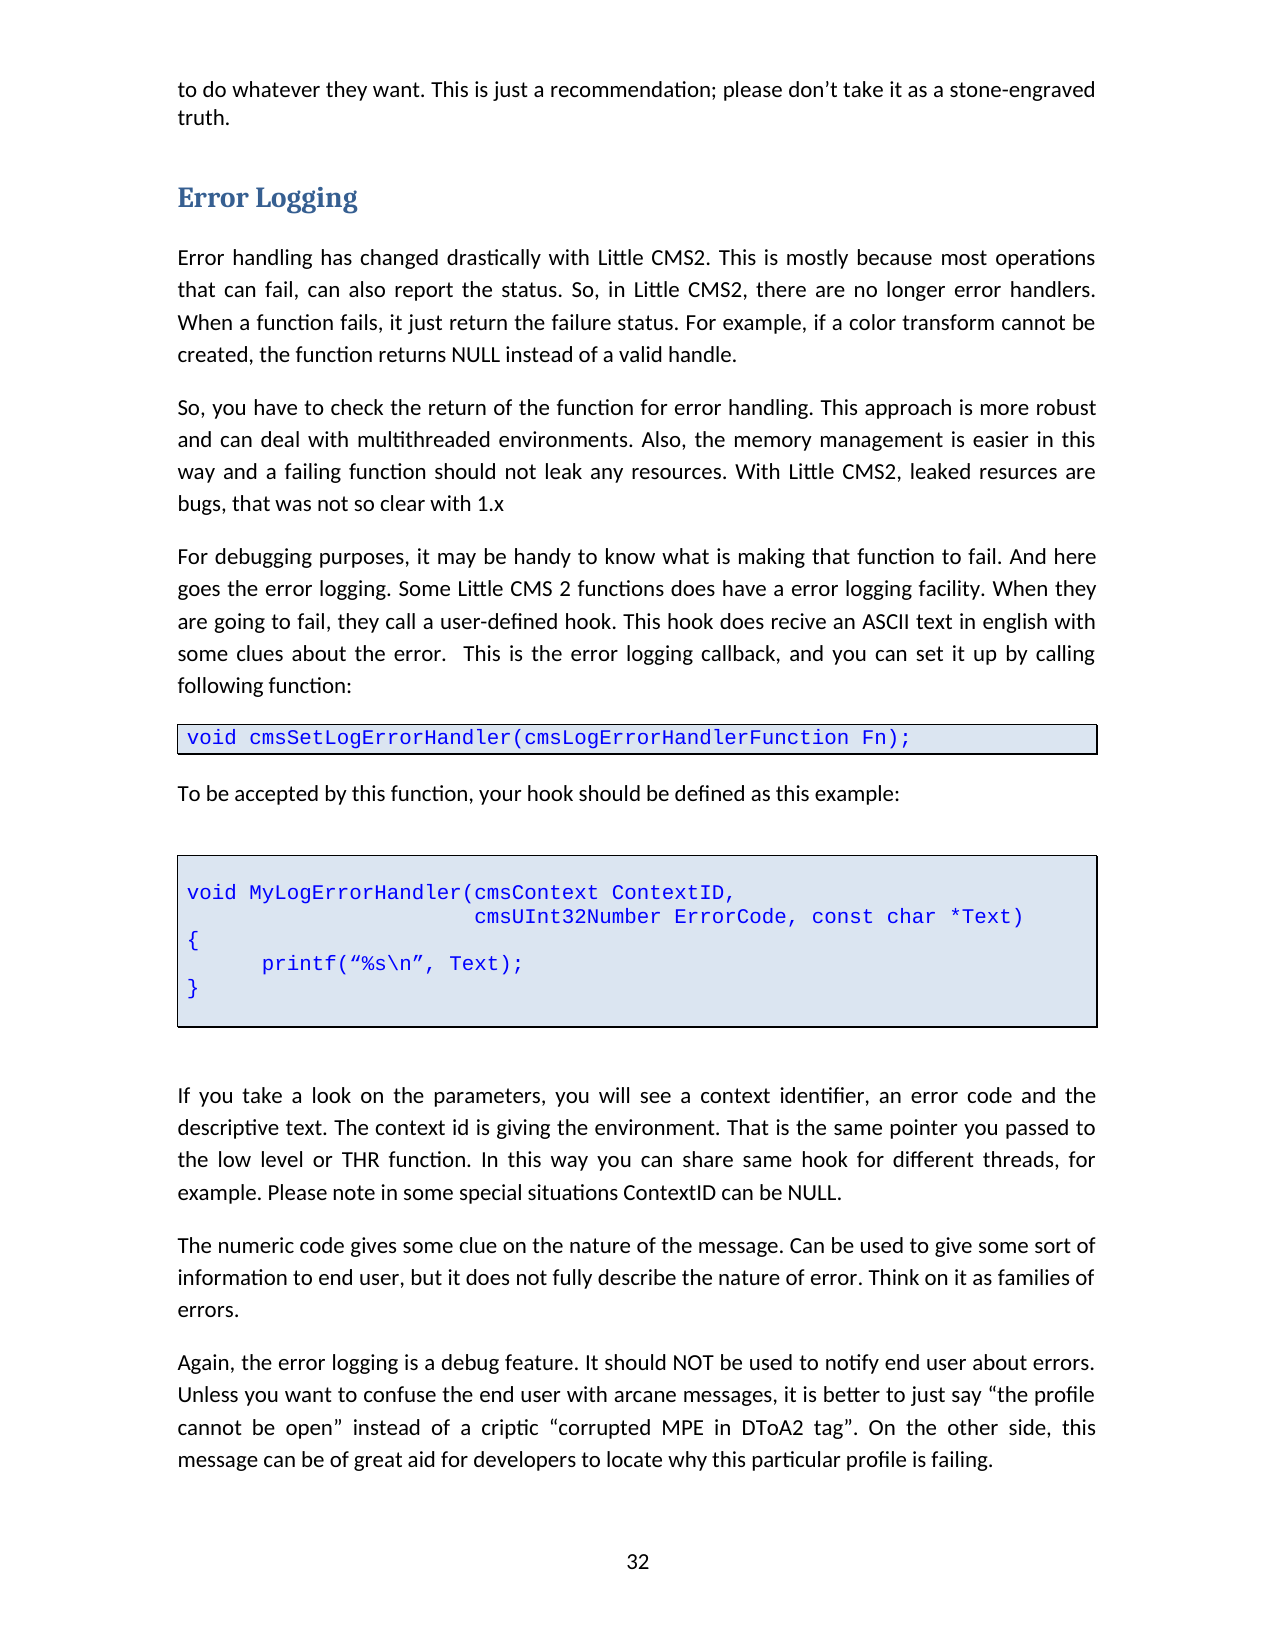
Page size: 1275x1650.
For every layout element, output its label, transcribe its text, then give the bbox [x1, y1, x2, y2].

text } [178, 974, 1096, 997]
text The numeric code gives some clue on the nature of the message. Can be used to give some sort of information to end user, but it does not fully describe the nature of error. Think on it as families of errors. [177, 1231, 1098, 1323]
text cmsUInt32Number ErrorCode, const char *Text) [178, 903, 1096, 926]
text So, you have to check the return of the function for error handling. This approach is more robust and can deal with multithreaded environments. Also, the memory management is easier in this way and a failing function should not leak any resources. With Little CMS2, leaked resurces are bugs, that was not so clear with 1.x [177, 393, 1098, 517]
text Error handling has changed drastically with Little CMS2. This is mostly because most operations that can fail, can also report the status. So, in Little CMS2, there are no longer error handlers. When a function fails, it just return the failure status. For example, if a color transform cannot be created, the function returns NULL instead of a valid handle. [177, 243, 1098, 368]
text void cmsSetLogErrorHandler(cmsLogErrorHandlerFunction Fn); [178, 725, 1096, 753]
subtitle Error Logging [177, 181, 1098, 214]
text If you take a look on the parameters, you will see a context identifier, an error code and the descriptive text. The context id is giving the environment. That is the same pointer you passed to the low level or THR function. In this way you can share same hook for different threads, for example. Please note in some special situations ContextID can be NULL. [177, 1081, 1098, 1206]
text To be accepted by this function, your hook should be defined as this example: [177, 779, 1098, 807]
text { [178, 926, 1096, 950]
text Again, the error logging is a debug feature. It should NOT be used to notify end user about errors. Unless you want to confuse the end user with arcane messages, it is better to just say “the profile cannot be open” instead of a criptic “corrupted MPE in DToA2 tag”. On the other side, this message can be of great aid for developers to locate why this particular profile is failing. [177, 1348, 1098, 1473]
text For debugging purposes, it may be handy to know what is making that function to fail. And here goes the error logging. Some Little CMS 2 functions does have a error logging facility. When they are going to fail, they call a user-defined hook. This hook does recive an ASCII text in english with some clues about the error. This is the error logging callback, and you can set it up by calling following function: [177, 542, 1098, 699]
text void MyLogErrorHandler(cmsContext ContextID, [178, 879, 1096, 903]
text printf(“%s\n”, Text); [178, 950, 1096, 974]
text to do whatever they want. This is just a recommendation; please don’t take it as a stone-engraved truth. [177, 75, 1098, 131]
